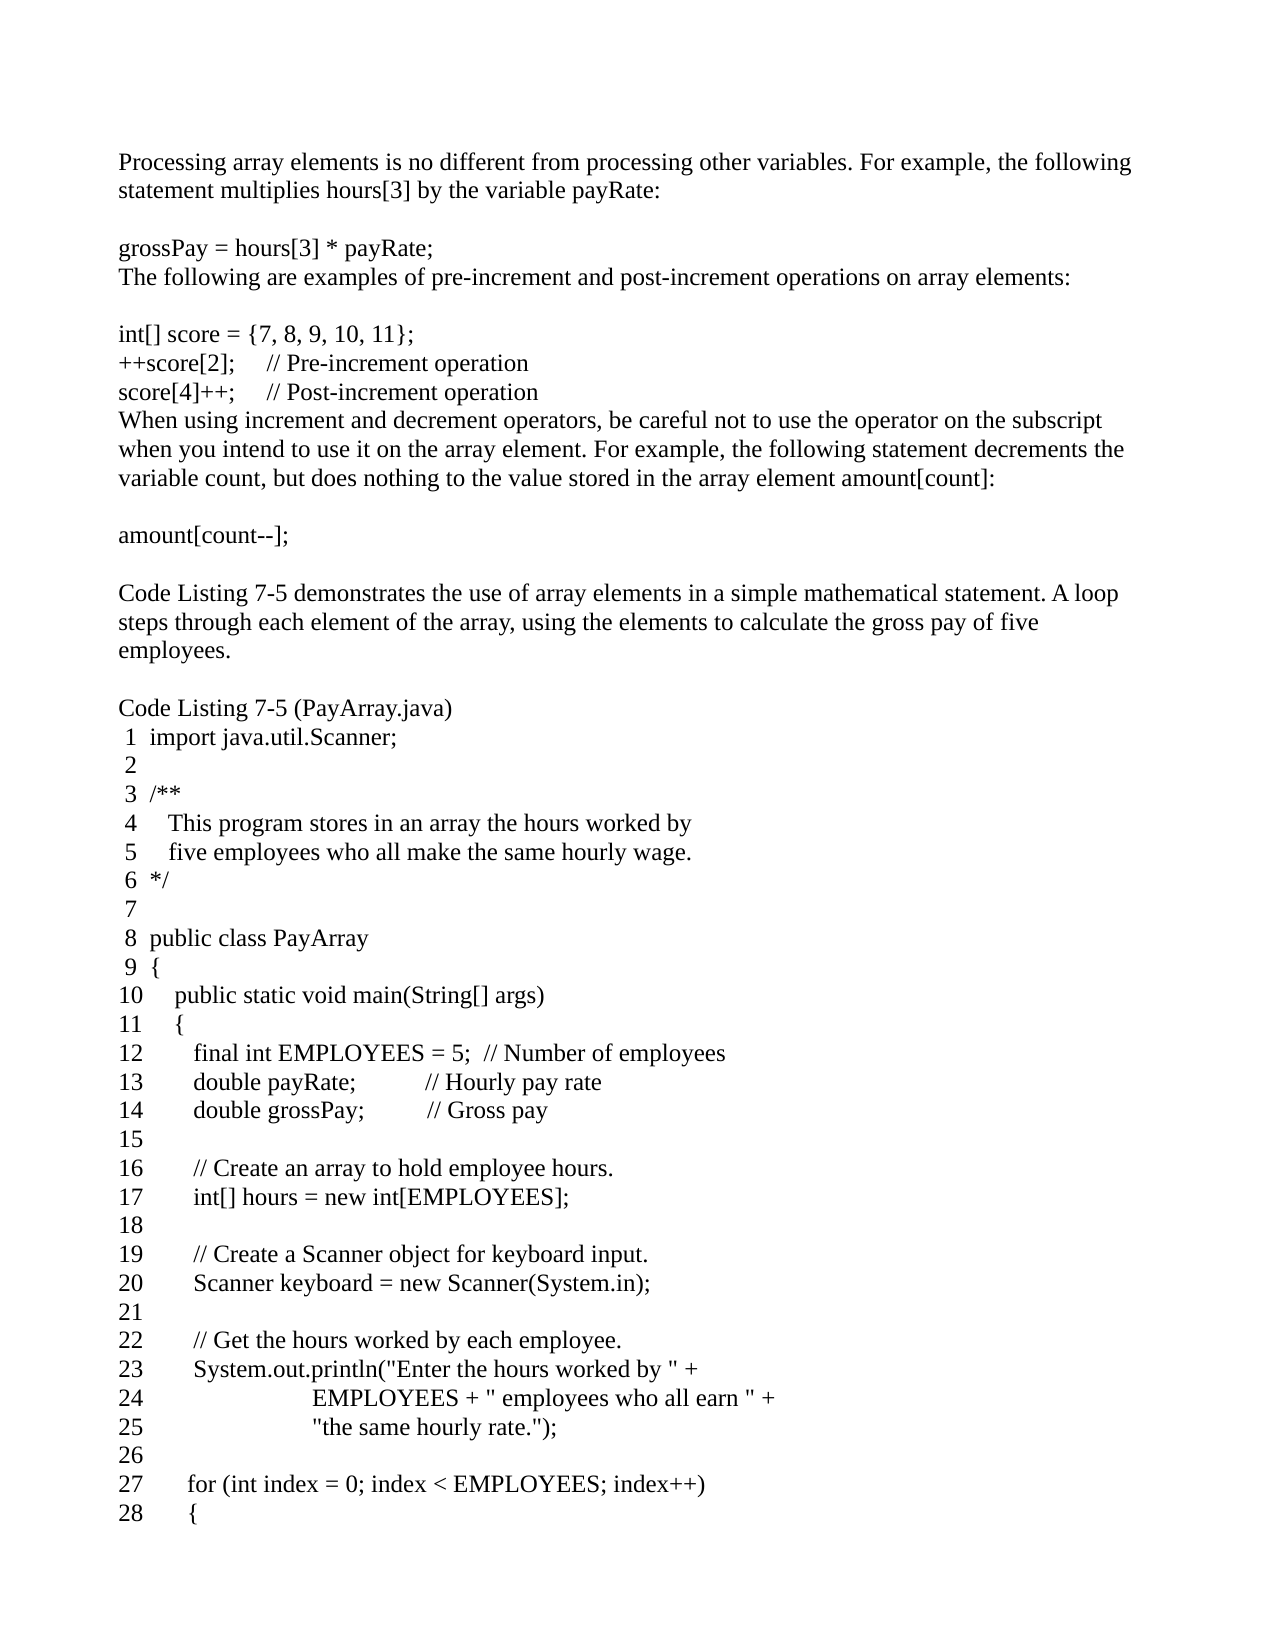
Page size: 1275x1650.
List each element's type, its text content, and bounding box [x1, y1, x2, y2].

text 21 [118, 1297, 1157, 1326]
text When using increment and decrement operators, be careful not to use the operator on the subscript when you intend to use it on the array element. For example, the following statement decrements the variable count, but does nothing to the value stored in the array element amount[count]: [118, 406, 1157, 492]
text 11 { [118, 1009, 1157, 1038]
text 17 int[] hours = new int[EMPLOYEES]; [118, 1182, 1157, 1211]
text 15 [118, 1124, 1157, 1153]
text The following are examples of pre-increment and post-increment operations on array elements: [118, 262, 1157, 291]
text 22 // Get the hours worked by each employee. [118, 1326, 1157, 1354]
text Processing array elements is no different from processing other variables. For example, the following statement multiplies hours[3] by the variable payRate: [118, 147, 1157, 204]
text 20 Scanner keyboard = new Scanner(System.in); [118, 1268, 1157, 1297]
text 4 This program stores in an array the hours worked by [118, 808, 1157, 837]
text 27 for (int index = 0; index < EMPLOYEES; index++) [118, 1469, 1157, 1498]
text 8 public class PayArray [118, 923, 1157, 952]
text amount[count--]; [118, 521, 1157, 549]
text Code Listing 7-5 demonstrates the use of array elements in a simple mathematical statement. A loop steps through each element of the array, using the elements to calculate the gross pay of five employees. [118, 578, 1157, 664]
text int[] score = {7, 8, 9, 10, 11}; [118, 319, 1157, 348]
text ++score[2]; // Pre-increment operation [118, 348, 1157, 377]
text 3 /** [118, 779, 1157, 808]
text 25 "the same hourly rate."); [118, 1412, 1157, 1441]
text grossPay = hours[3] * payRate; [118, 233, 1157, 262]
text 9 { [118, 952, 1157, 981]
text 24 EMPLOYEES + " employees who all earn " + [118, 1383, 1157, 1412]
text 16 // Create an array to hold employee hours. [118, 1153, 1157, 1182]
text score[4]++; // Post-increment operation [118, 377, 1157, 406]
text 14 double grossPay; // Gross pay [118, 1096, 1157, 1124]
text Code Listing 7-5 (PayArray.java) [118, 693, 1157, 722]
text 13 double payRate; // Hourly pay rate [118, 1067, 1157, 1096]
text 28 { [118, 1498, 1157, 1527]
text 5 five employees who all make the same hourly wage. [118, 837, 1157, 866]
text 10 public static void main(String[] args) [118, 981, 1157, 1009]
text 1 import java.util.Scanner; [118, 722, 1157, 751]
text 2 [118, 751, 1157, 779]
text 6 */ [118, 866, 1157, 894]
text 12 final int EMPLOYEES = 5; // Number of employees [118, 1038, 1157, 1067]
text 23 System.out.println("Enter the hours worked by " + [118, 1354, 1157, 1383]
text 18 [118, 1211, 1157, 1239]
text 19 // Create a Scanner object for keyboard input. [118, 1239, 1157, 1268]
text 26 [118, 1441, 1157, 1469]
text 7 [118, 894, 1157, 923]
